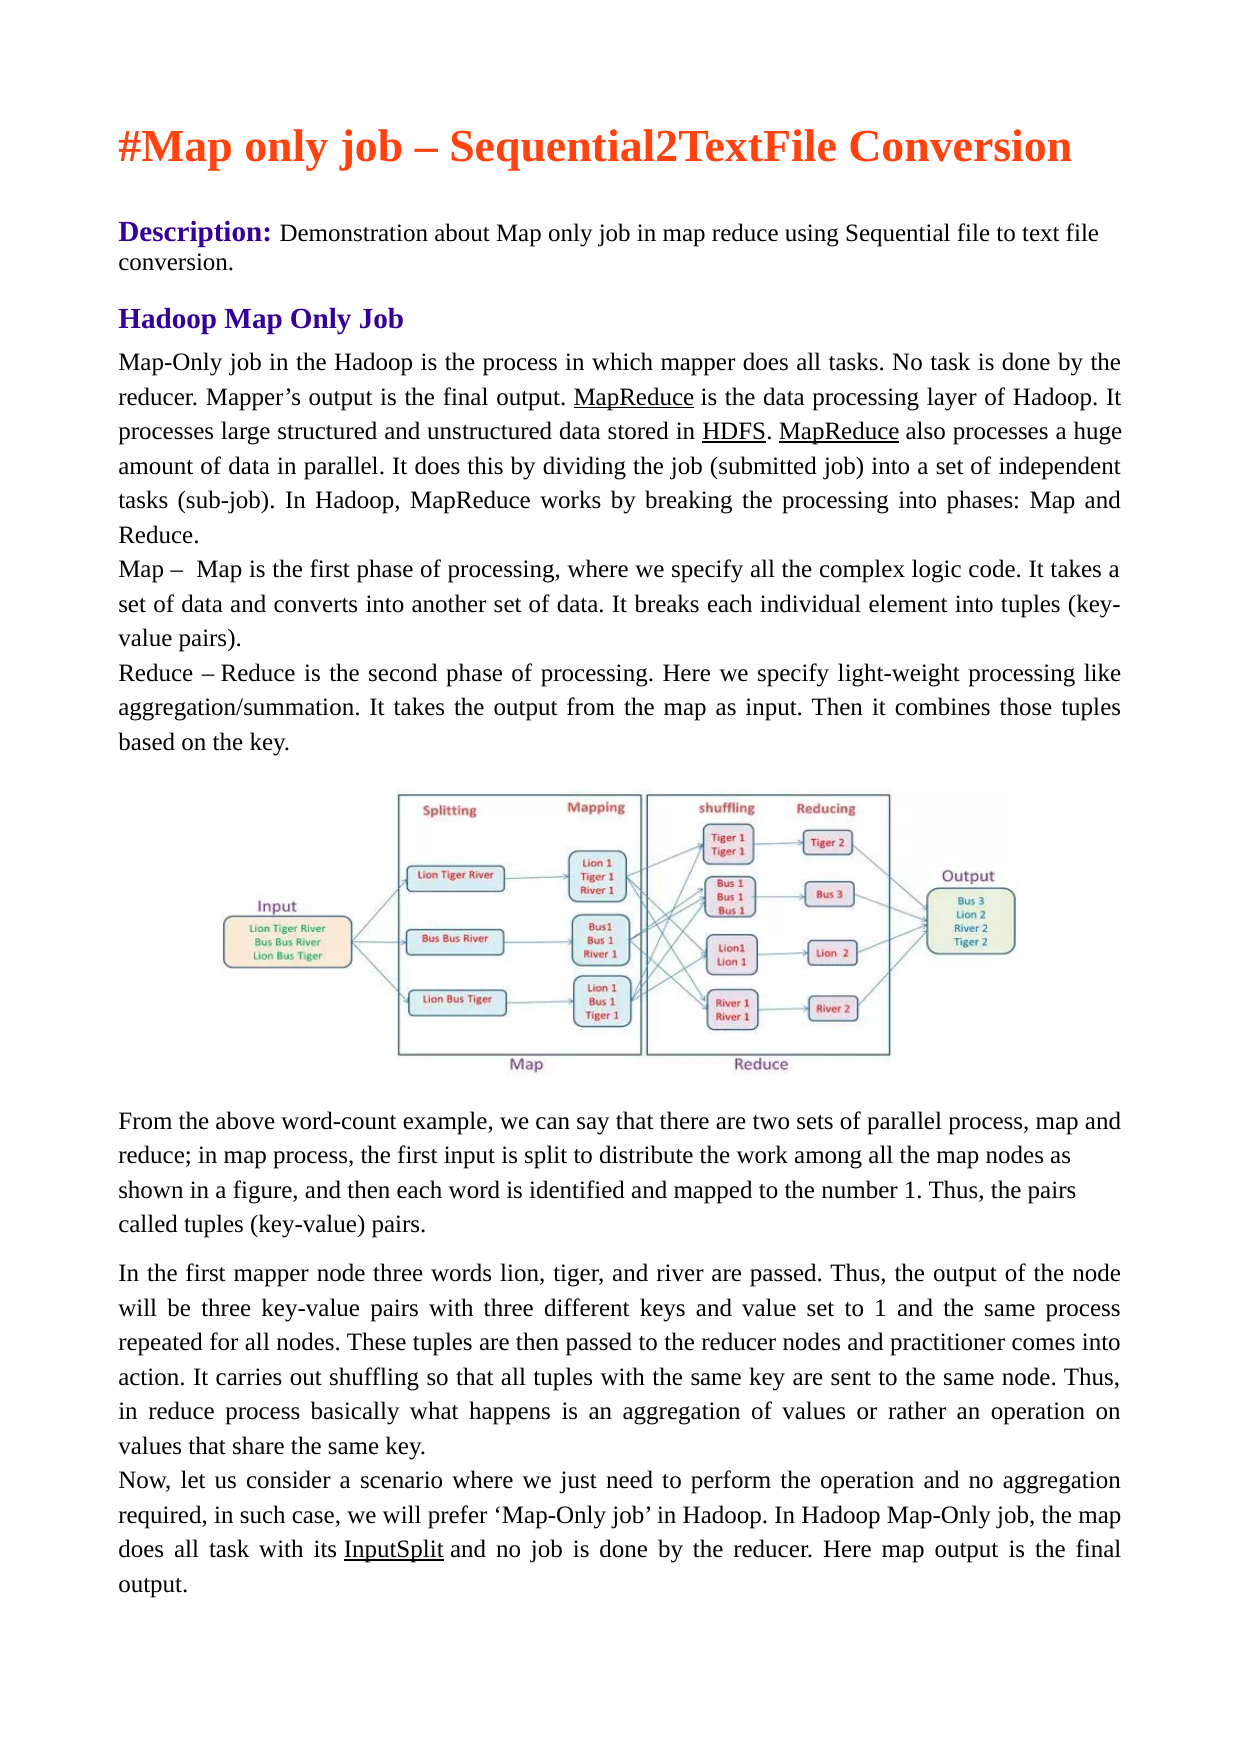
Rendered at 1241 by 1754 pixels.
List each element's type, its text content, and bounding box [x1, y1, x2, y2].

subtitle Hadoop Map Only Job [118, 301, 1122, 335]
text Map-Only job in the Hadoop is the process in which mapper does all tasks. No task is done by the reducer. Mapper’s output is the final output. MapReduce is the data processing layer of Hadoop. It processes large structured and unstructured data stored in HDFS. MapReduce also processes a huge amount of data in parallel. It does this by dividing the job (submitted job) into a set of independent tasks (sub-job). In Hadoop, MapReduce works by breaking the processing into phases: Map and Reduce. [118, 347, 1122, 548]
text Now, let us consider a scenario where we just need to perform the operation and no aggregation required, in such case, we will prefer ‘Map-Only job’ in Hadoop. In Hadoop Map-Only job, the map does all task with its InputSplit and no job is done by the reducer. Here map output is the final output. [118, 1465, 1122, 1598]
picture [221, 789, 1020, 1076]
text Reduce – Reduce is the second phase of processing. Here we specify light-weight processing like aggregation/summation. It takes the output from the map as input. Then it combines those tuples based on the key. [118, 658, 1122, 755]
text #Map only job – Sequential2TextFile Conversion [118, 118, 1122, 171]
text From the above word-count example, we can say that there are two sets of parallel process, map and reduce; in map process, the first input is split to distribute the work among all the map nodes as shown in a figure, and then each word is identified and mapped to the number 1. Thus, the pairs called tuples (key-value) pairs. [118, 1106, 1122, 1238]
text Map – Map is the first phase of processing, where we specify all the complex logic code. It takes a set of data and converts into another set of data. It breaks each individual element into tuples (key-value pairs). [118, 554, 1122, 652]
text In the first mapper node three words lion, tiger, and river are passed. Thus, the output of the node will be three key-value pairs with three different keys and value set to 1 and the same process repeated for all nodes. These tuples are then passed to the reducer nodes and practitioner comes into action. It carries out shuffling so that all tuples with the same key are sent to the same node. Thus, in reduce process basically what happens is an aggregation of values or rather an operation on values that share the same key. [118, 1258, 1122, 1460]
text Description: Demonstration about Map only job in map reduce using Sequential file to text file conversion. [118, 214, 1122, 276]
